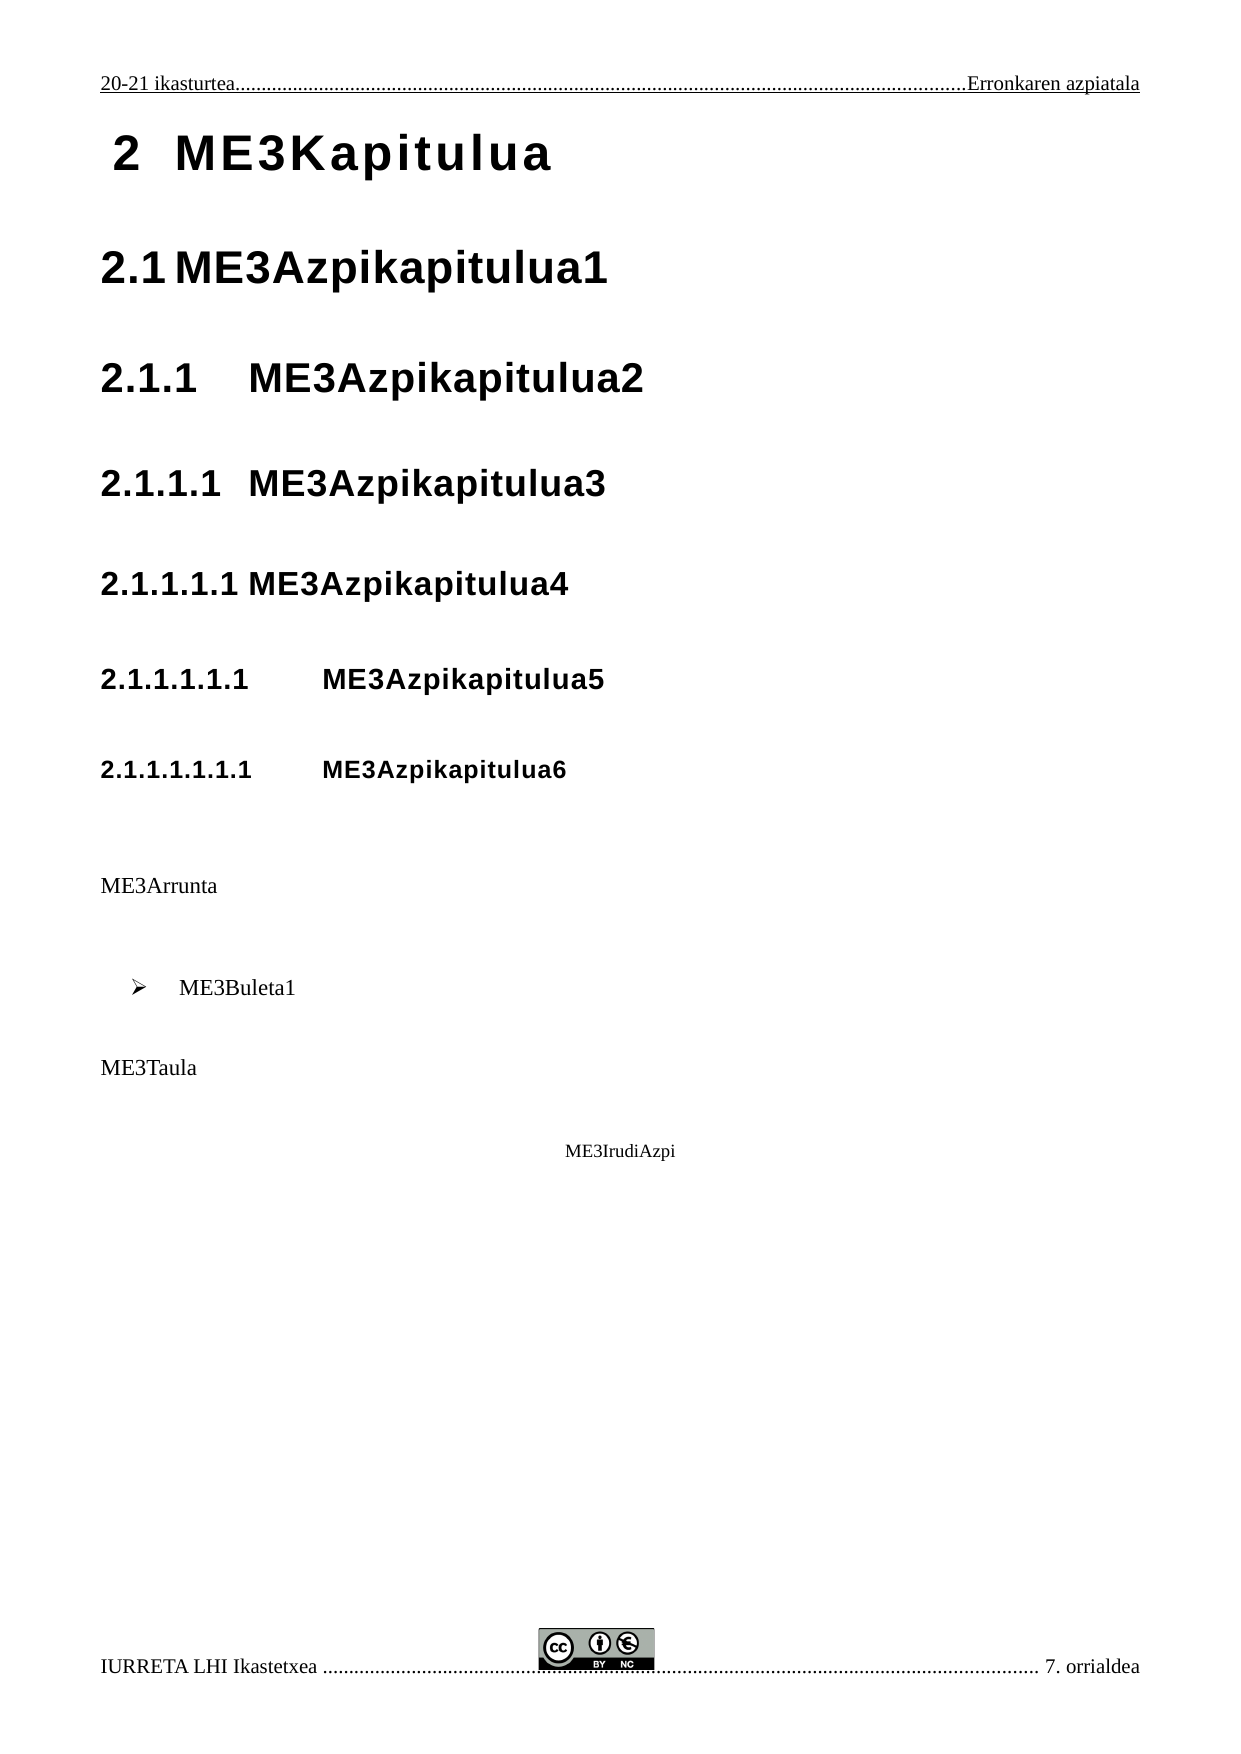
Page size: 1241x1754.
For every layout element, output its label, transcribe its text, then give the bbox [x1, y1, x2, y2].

picture [538, 1628, 655, 1670]
list ME3Buleta1 [130, 974, 1140, 1001]
text ME3Taula [100, 1054, 1140, 1081]
subtitle ME3Azpikapitulua1 [100, 241, 1140, 294]
subtitle ME3Azpikapitulua4 [100, 564, 1140, 602]
subtitle ME3Azpikapitulua3 [100, 461, 1140, 504]
subtitle ME3Azpikapitulua2 [100, 353, 1140, 401]
text ME3Arrunta [100, 872, 1140, 899]
subtitle ME3Kapitulua [100, 124, 1140, 181]
subtitle ME3Azpikapitulua6 [100, 755, 1140, 784]
text ME3IrudiAzpi [100, 1140, 1140, 1162]
subtitle ME3Azpikapitulua5 [100, 662, 1140, 696]
